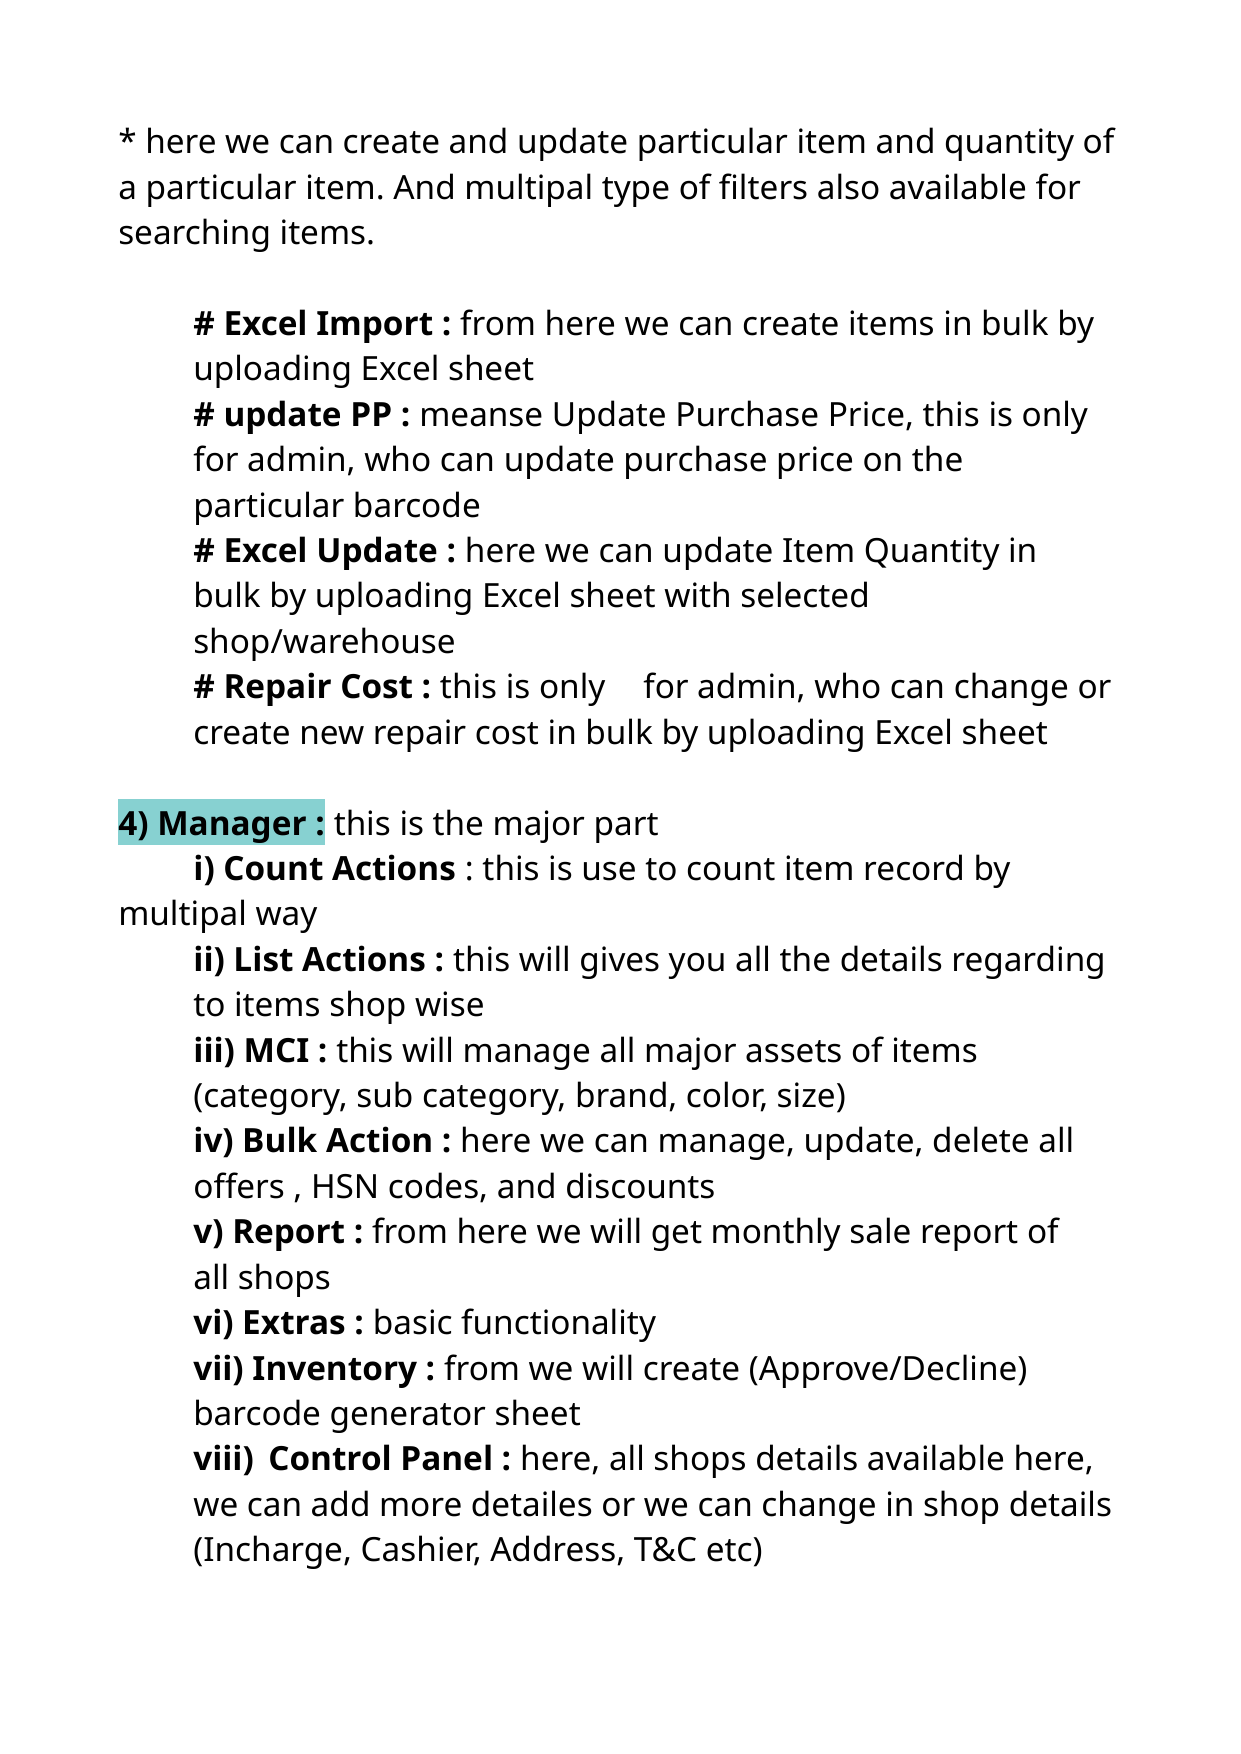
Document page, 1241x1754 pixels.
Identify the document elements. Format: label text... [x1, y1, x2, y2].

text viii) Control Panel : here, all shops details available here, we can add more detailes or we can change in shop details (Incharge, Cashier, Address, T&C etc) [118, 1435, 1122, 1571]
text # Excel Update : here we can update Item Quantity in bulk by uploading Excel sheet with selected shop/warehouse [118, 527, 1122, 663]
text i) Count Actions : this is use to count item record by multipal way [118, 845, 1122, 936]
text # Excel Import : from here we can create items in bulk by uploading Excel sheet [118, 300, 1122, 391]
text iv) Bulk Action : here we can manage, update, delete all offers , HSN codes, and discounts [118, 1117, 1122, 1208]
text iii) MCI : this will manage all major assets of items (category, sub category, brand, color, size) [118, 1026, 1122, 1117]
text vi) Extras : basic functionality [118, 1299, 1122, 1344]
text * here we can create and update particular item and quantity of a particular item. And multipal type of filters also available for searching items. [118, 118, 1122, 254]
text ii) List Actions : this will gives you all the details regarding to items shop wise [118, 936, 1122, 1026]
text 4) Manager : this is the major part [118, 799, 1122, 845]
text vii) Inventory : from we will create (Approve/Decline) barcode generator sheet [118, 1344, 1122, 1435]
text # Repair Cost : this is only for admin, who can change or create new repair cost in bulk by uploading Excel sheet [118, 663, 1122, 754]
text v) Report : from here we will get monthly sale report of all shops [118, 1208, 1122, 1299]
text # update PP : meanse Update Purchase Price, this is only for admin, who can update purchase price on the particular barcode [118, 391, 1122, 527]
